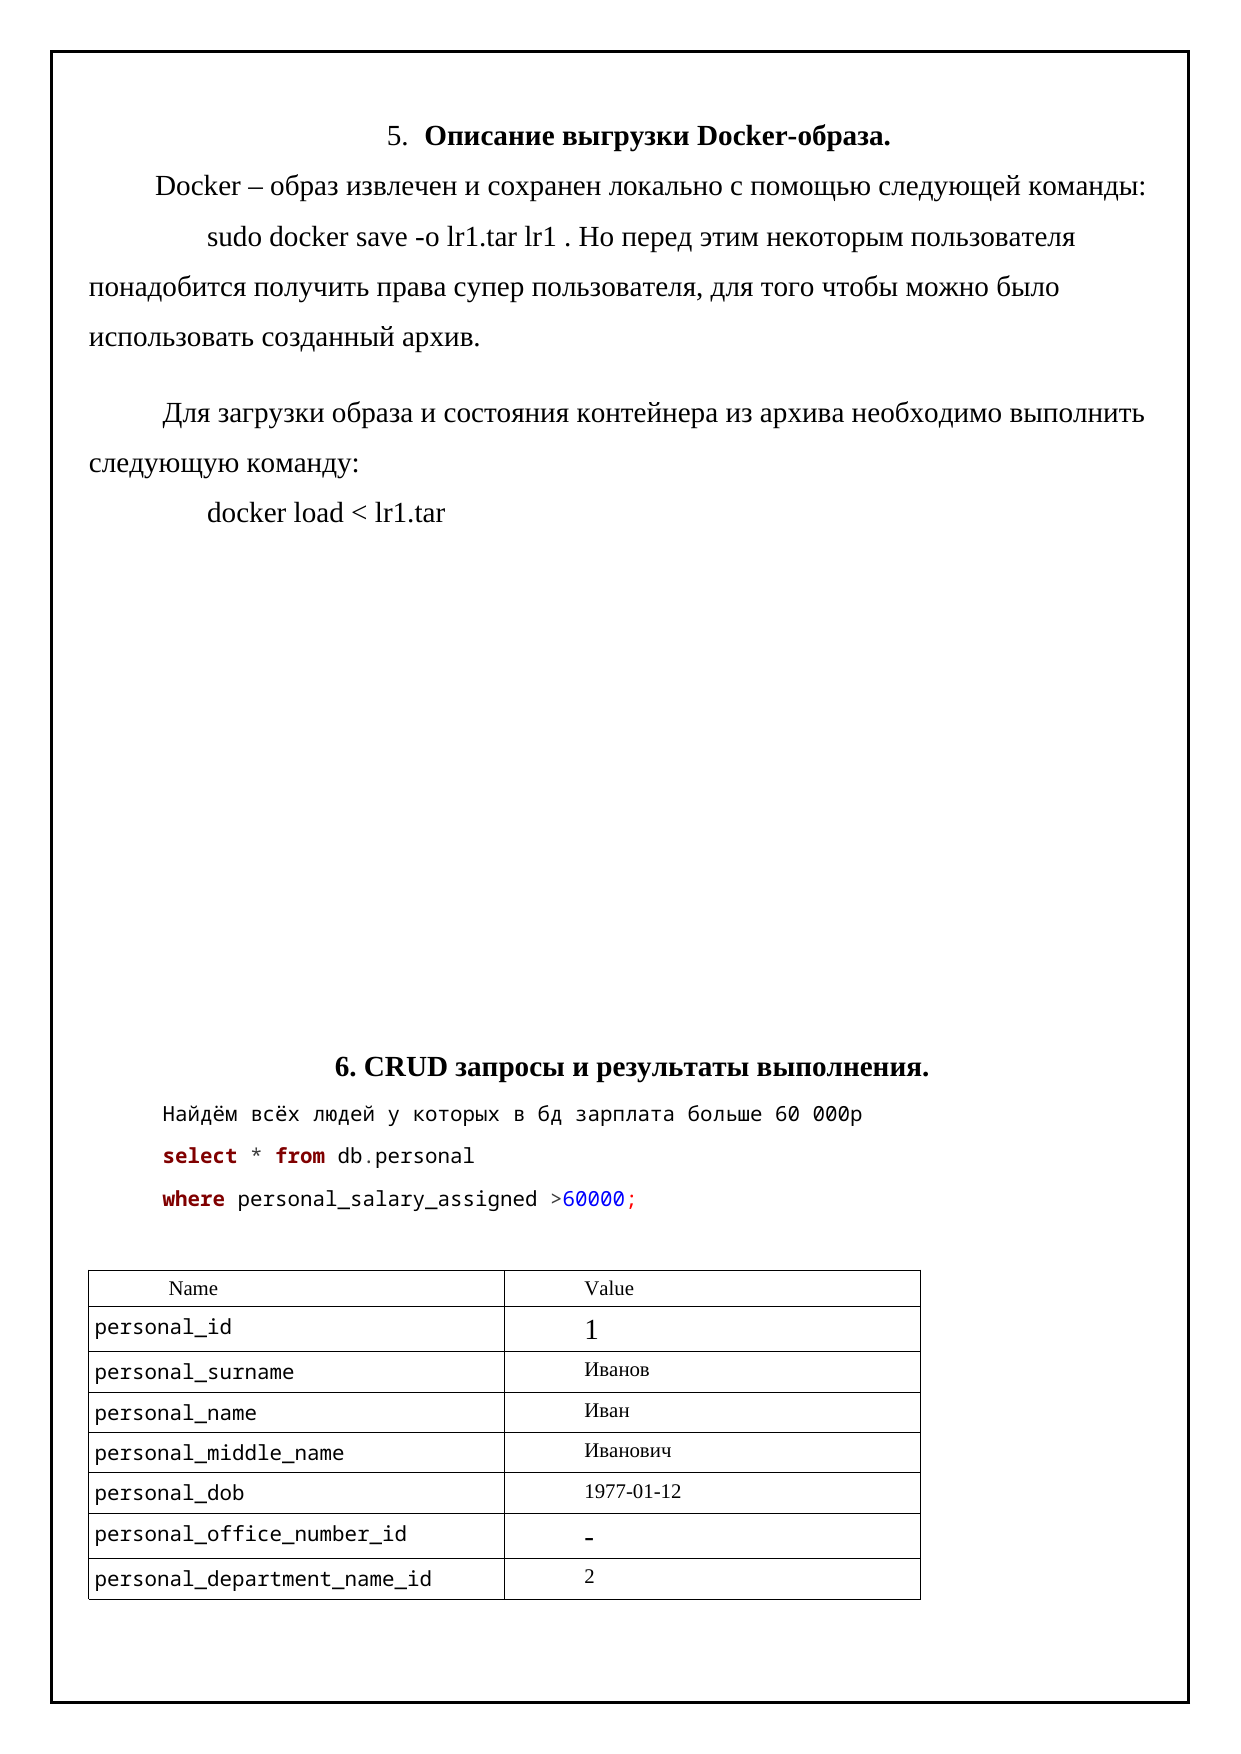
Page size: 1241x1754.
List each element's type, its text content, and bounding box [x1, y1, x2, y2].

table_cell personal_name [89, 1393, 504, 1432]
text where personal_salary_assigned >60000; [162, 1184, 1152, 1213]
table_cell personal_dob [89, 1473, 504, 1513]
table_cell personal_surname [89, 1352, 504, 1391]
table_cell personal_department_name_id [89, 1559, 504, 1599]
text Найдём всёх людей у которых в бд зарплата больше 60 000р [162, 1099, 1152, 1127]
text sudo docker save -o lr1.tar lr1 . Но перед этим некоторым пользователя понадобится получить права супер пользователя, для того чтобы можно было использовать созданный архив. [89, 219, 1152, 353]
table_cell personal_office_number_id [89, 1514, 504, 1558]
text docker load < lr1.tar [89, 495, 1152, 529]
text select * from db.personal [162, 1142, 1152, 1170]
table_cell personal_id [89, 1307, 504, 1351]
table_cell - [505, 1514, 920, 1558]
table_cell Иванов [505, 1352, 920, 1391]
table_header Value [505, 1271, 920, 1306]
text Docker – образ извлечен и сохранен локально с помощью следующей команды: [89, 168, 1152, 202]
table_cell personal_middle_name [89, 1433, 504, 1472]
table_cell Иван [505, 1393, 920, 1432]
table_header Name [89, 1271, 504, 1306]
table_cell Иванович [505, 1433, 920, 1472]
list Описание выгрузки Docker-образа. [126, 118, 1152, 152]
text Для загрузки образа и состояния контейнера из архива необходимо выполнить следующую команду: [89, 395, 1152, 478]
table_cell 1977-01-12 [505, 1473, 920, 1513]
table_cell 1 [505, 1307, 920, 1351]
text 6. CRUD запросы и результаты выполнения. [276, 1049, 1152, 1082]
table_cell 2 [505, 1559, 920, 1599]
